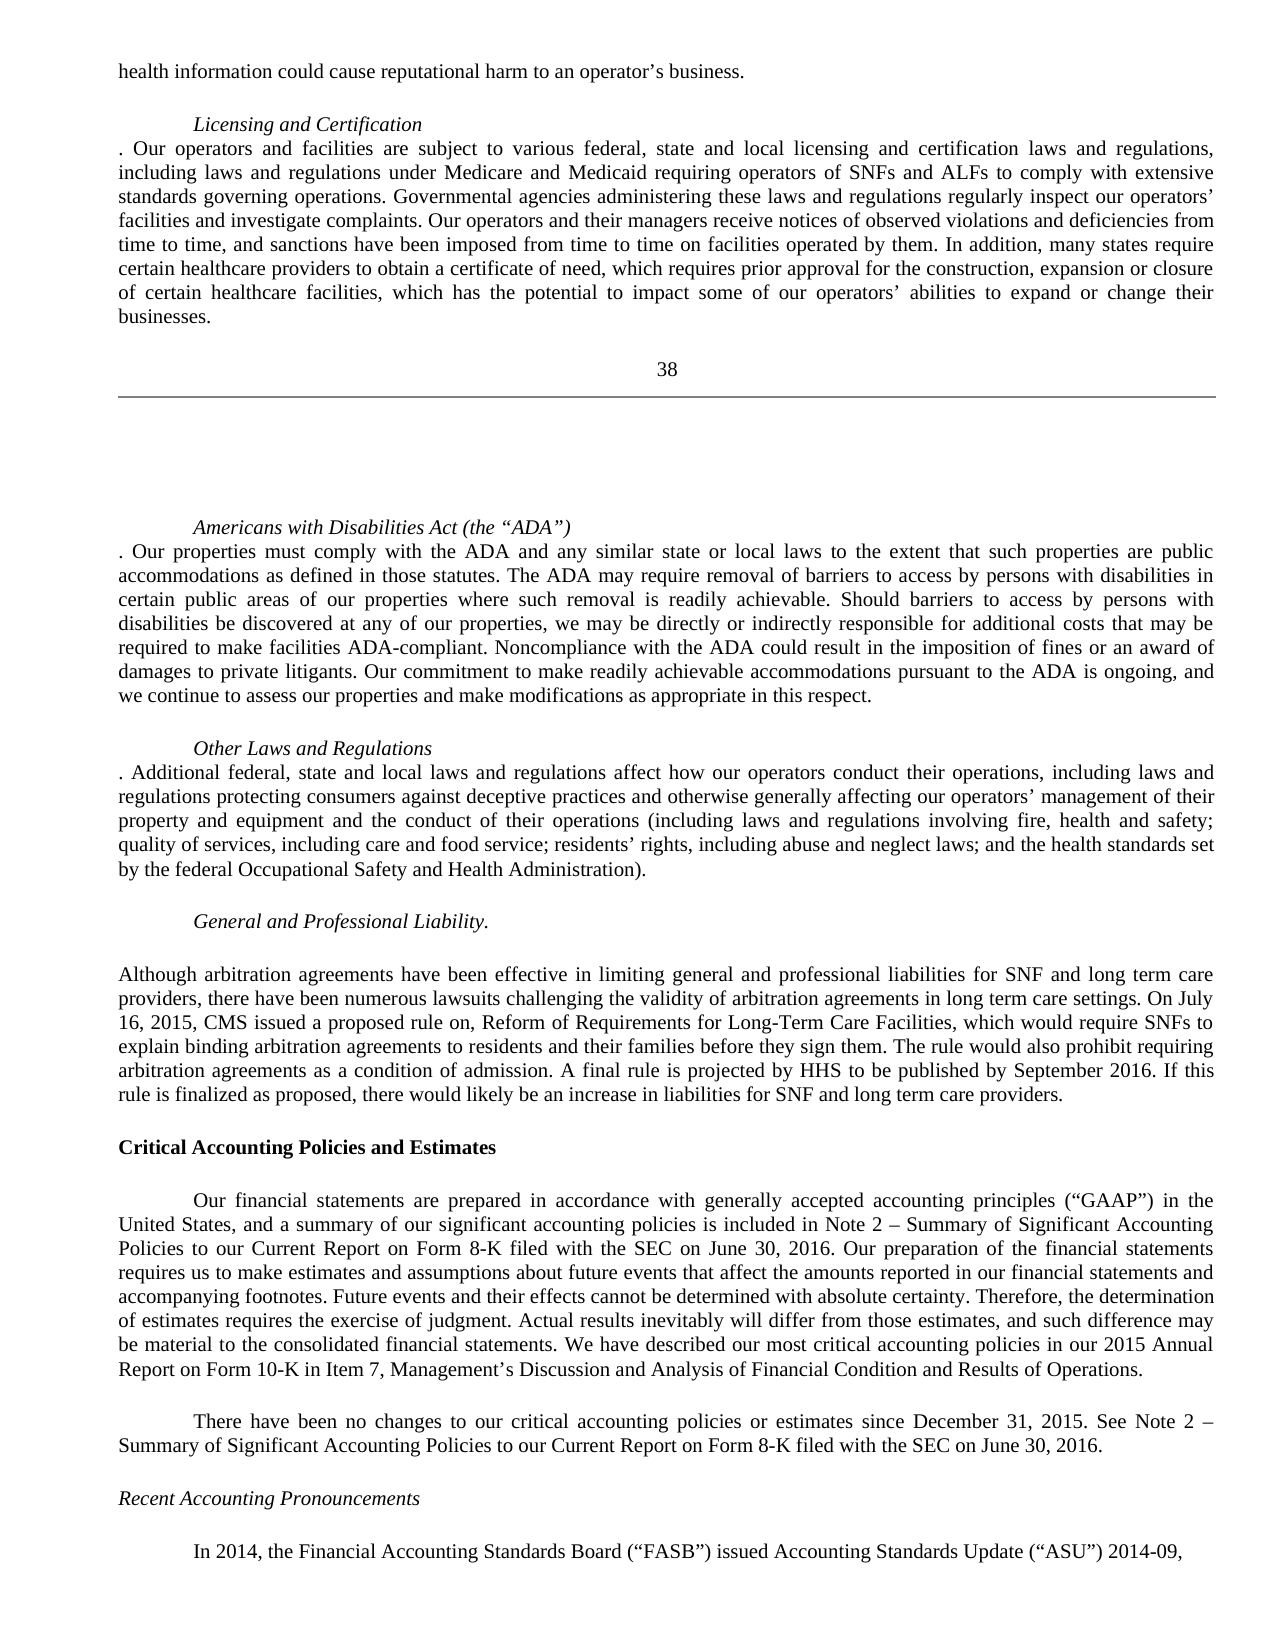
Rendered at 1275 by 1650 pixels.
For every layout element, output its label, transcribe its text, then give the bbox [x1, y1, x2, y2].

text . Our operators and facilities are subject to various federal, state and local licensing and certification laws and regulations, including laws and regulations under Medicare and Medicaid requiring operators of SNFs and ALFs to comply with extensive standards governing operations. Governmental agencies administering these laws and regulations regularly inspect our operators’ facilities and investigate complaints. Our operators and their managers receive notices of observed violations and deficiencies from time to time, and sanctions have been imposed from time to time on facilities operated by them. In addition, many states require certain healthcare providers to obtain a certificate of need, which requires prior approval for the construction, expansion or closure of certain healthcare facilities, which has the potential to impact some of our operators’ abilities to expand or change their businesses. [118, 136, 1216, 328]
text General and Professional Liability. [118, 909, 1216, 933]
text Americans with Disabilities Act (the “ADA”) [118, 515, 1216, 539]
text . Our properties must comply with the ADA and any similar state or local laws to the extent that such properties are public accommodations as defined in those statutes. The ADA may require removal of barriers to access by persons with disabilities in certain public areas of our properties where such removal is readily achievable. Should barriers to access by persons with disabilities be discovered at any of our properties, we may be directly or indirectly responsible for additional costs that may be required to make facilities ADA-compliant. Noncompliance with the ADA could result in the imposition of fines or an award of damages to private litigants. Our commitment to make readily achievable accommodations pursuant to the ADA is ongoing, and we continue to assess our properties and make modifications as appropriate in this respect. [118, 539, 1216, 707]
text 38 [118, 357, 1216, 381]
text There have been no changes to our critical accounting policies or estimates since December 31, 2015. See Note 2 – Summary of Significant Accounting Policies to our Current Report on Form 8-K filed with the SEC on June 30, 2016. [118, 1409, 1216, 1457]
text In 2014, the Financial Accounting Standards Board (“FASB”) issued Accounting Standards Update (“ASU”) 2014-09, [118, 1539, 1216, 1563]
text Critical Accounting Policies and Estimates [118, 1135, 1216, 1159]
text . Additional federal, state and local laws and regulations affect how our operators conduct their operations, including laws and regulations protecting consumers against deceptive practices and otherwise generally affecting our operators’ management of their property and equipment and the conduct of their operations (including laws and regulations involving fire, health and safety; quality of services, including care and food service; residents’ rights, including abuse and neglect laws; and the health standards set by the federal Occupational Safety and Health Administration). [118, 760, 1216, 881]
text Our financial statements are prepared in accordance with generally accepted accounting principles (“GAAP”) in the United States, and a summary of our significant accounting policies is included in Note 2 – Summary of Significant Accounting Policies to our Current Report on Form 8-K filed with the SEC on June 30, 2016. Our preparation of the financial statements requires us to make estimates and assumptions about future events that affect the amounts reported in our financial statements and accompanying footnotes. Future events and their effects cannot be determined with absolute certainty. Therefore, the determination of estimates requires the exercise of judgment. Actual results inevitably will differ from those estimates, and such difference may be material to the consolidated financial statements. We have described our most critical accounting policies in our 2015 Annual Report on Form 10-K in Item 7, Management’s Discussion and Analysis of Financial Condition and Results of Operations. [118, 1188, 1216, 1381]
text Licensing and Certification [118, 112, 1216, 136]
text Recent Accounting Pronouncements [118, 1486, 1216, 1510]
text health information could cause reputational harm to an operator’s business. [118, 59, 1216, 83]
text Other Laws and Regulations [118, 736, 1216, 760]
text Although arbitration agreements have been effective in limiting general and professional liabilities for SNF and long term care providers, there have been numerous lawsuits challenging the validity of arbitration agreements in long term care settings. On July 16, 2015, CMS issued a proposed rule on, Reform of Requirements for Long-Term Care Facilities, which would require SNFs to explain binding arbitration agreements to residents and their families before they sign them. The rule would also prohibit requiring arbitration agreements as a condition of admission. A final rule is projected by HHS to be published by September 2016. If this rule is finalized as proposed, there would likely be an increase in liabilities for SNF and long term care providers. [118, 962, 1216, 1106]
